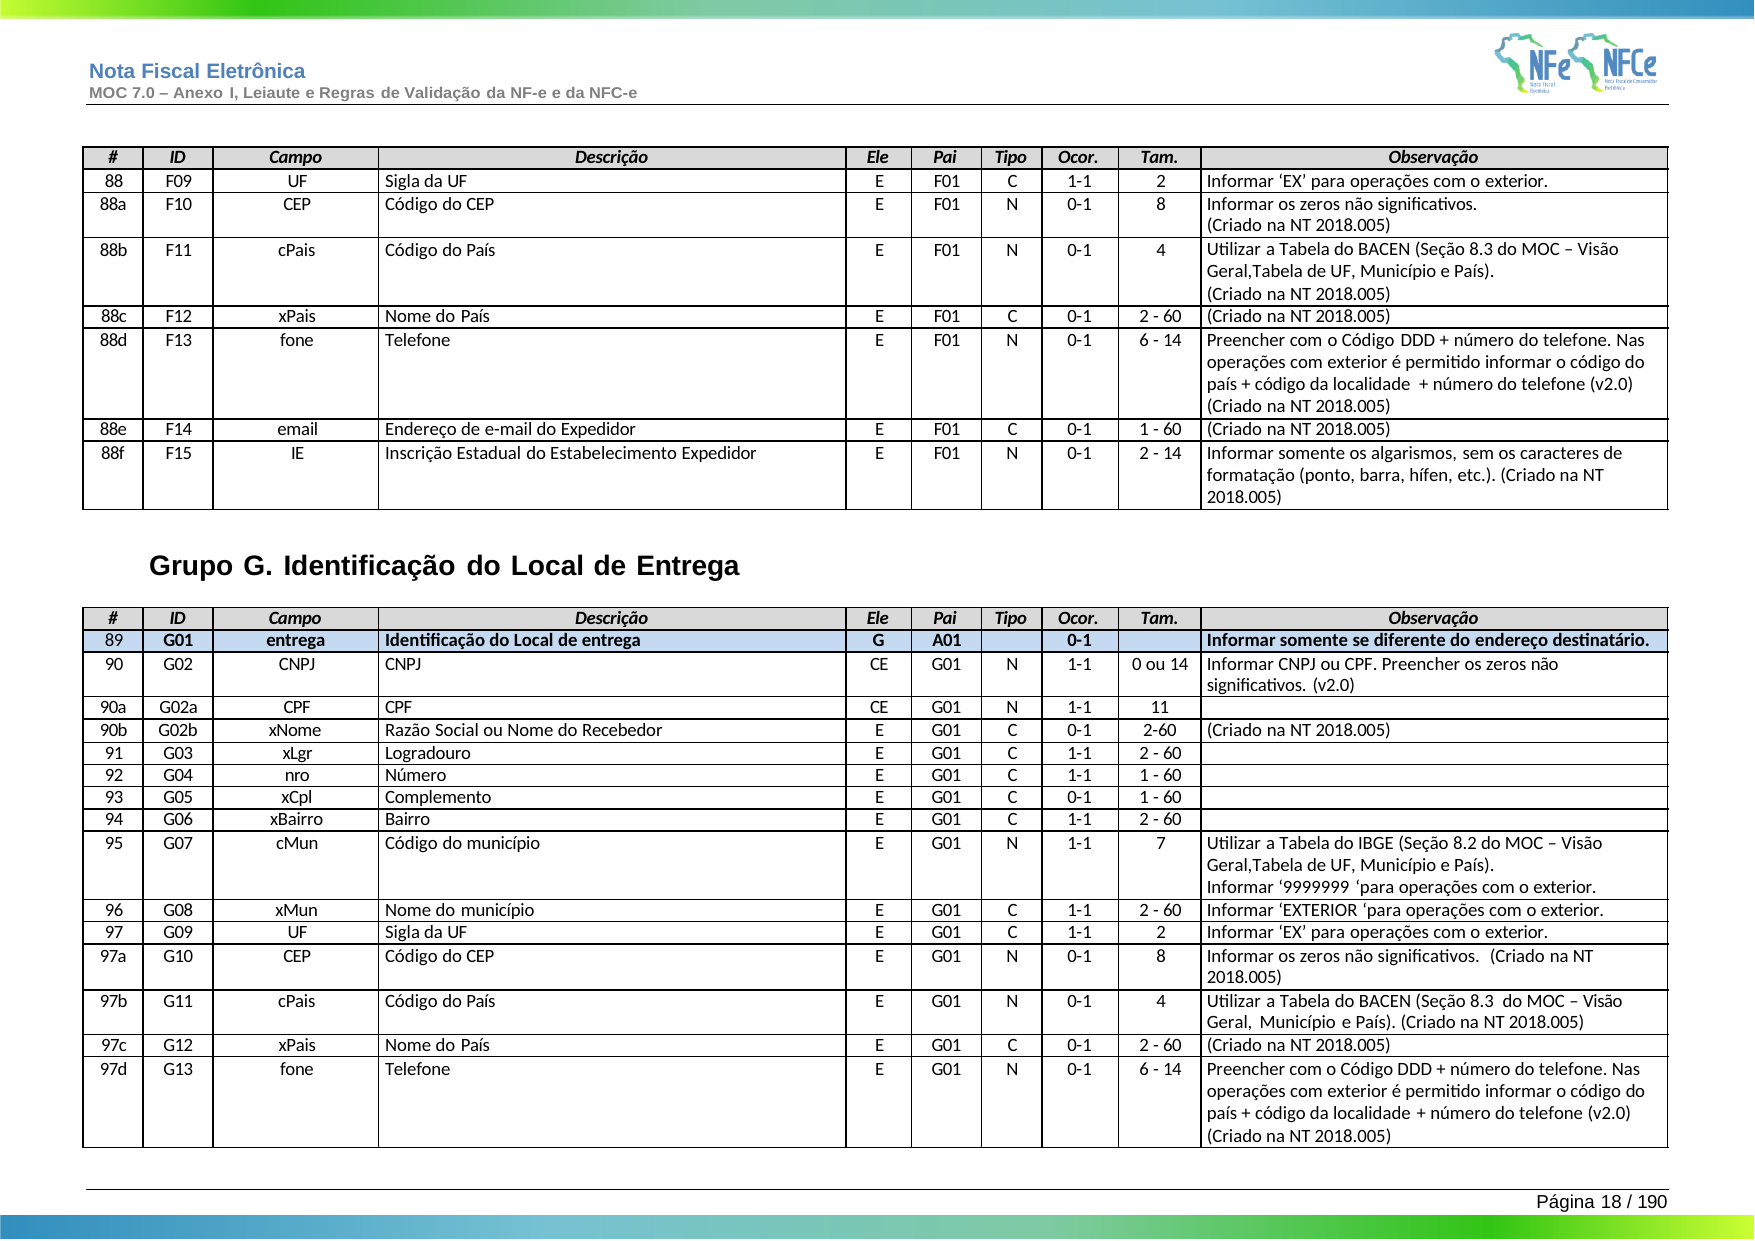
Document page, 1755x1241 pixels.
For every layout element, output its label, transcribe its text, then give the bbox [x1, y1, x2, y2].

table_cell 0-1 [1043, 631, 1118, 651]
table_header Ele [847, 608, 911, 629]
table_cell G01 [912, 945, 981, 989]
table_cell Informar somente os algarismos, sem os caracteres de formatação (ponto, barra, hífen, etc.). (Criado na NT 2018.005) [1202, 442, 1667, 509]
table_cell 88e [84, 420, 142, 440]
table_cell 0-1 [1043, 329, 1118, 418]
table_cell 97 [84, 922, 142, 943]
table_header ID [144, 608, 212, 629]
table_cell 2 - 60 [1119, 900, 1200, 921]
table_header Descrição [379, 148, 845, 168]
table_cell cPais [214, 238, 378, 305]
table_cell G01 [912, 922, 981, 943]
table_header Pai [912, 148, 981, 168]
table_cell Código do município [379, 832, 845, 898]
table_cell Inscrição Estadual do Estabelecimento Expedidor [379, 442, 845, 509]
table_cell N [982, 991, 1041, 1033]
table_cell xNome [214, 720, 378, 741]
table_cell xBairro [214, 810, 378, 830]
table_cell (Criado na NT 2018.005) [1202, 307, 1667, 327]
table_cell cPais [214, 991, 378, 1033]
table_header Ocor. [1043, 148, 1118, 168]
table_cell Utilizar a Tabela do BACEN (Seção 8.3 do MOC – Visão Geral,Tabela de UF, Município e País). (Criado na NT 2018.005) [1202, 238, 1667, 305]
table_cell G01 [144, 631, 212, 651]
table_cell E [847, 442, 911, 509]
table_cell C [982, 787, 1041, 808]
table_cell E [847, 307, 911, 327]
table_cell E [847, 720, 911, 741]
table_cell 1 - 60 [1119, 765, 1200, 786]
table_cell 1-1 [1043, 900, 1118, 921]
table_cell [1202, 810, 1667, 830]
table_cell 8 [1119, 193, 1200, 236]
table_cell 0-1 [1043, 193, 1118, 236]
table_cell Informar ‘EX’ para operações com o exterior. [1202, 922, 1667, 943]
table_cell Endereço de e-mail do Expedidor [379, 420, 845, 440]
table_cell entrega [214, 631, 378, 651]
table_cell 97c [84, 1035, 142, 1056]
table_cell G04 [144, 765, 212, 786]
table_cell 88 [84, 170, 142, 192]
table_cell [1202, 743, 1667, 764]
table_cell C [982, 420, 1041, 440]
table_cell 0-1 [1043, 1035, 1118, 1056]
table_cell 89 [84, 631, 142, 651]
table_cell G02a [144, 697, 212, 718]
table_cell 2 - 14 [1119, 442, 1200, 509]
table_cell 1-1 [1043, 653, 1118, 696]
table_header Observação [1202, 608, 1667, 629]
table_cell 0-1 [1043, 442, 1118, 509]
table_cell Informar ‘EX’ para operações com o exterior. [1202, 170, 1667, 192]
table_cell G01 [912, 832, 981, 898]
table_header Descrição [379, 608, 845, 629]
table_cell C [982, 1035, 1041, 1056]
table_cell Identificação do Local de entrega [379, 631, 845, 651]
table_cell 0-1 [1043, 991, 1118, 1033]
table_cell F01 [912, 238, 981, 305]
table_cell G01 [912, 991, 981, 1033]
table_cell N [982, 1057, 1041, 1147]
table_cell G07 [144, 832, 212, 898]
table_cell xMun [214, 900, 378, 921]
table_cell C [982, 743, 1041, 764]
table_cell N [982, 442, 1041, 509]
table_cell G01 [912, 1057, 981, 1147]
table_cell 4 [1119, 238, 1200, 305]
table_cell G08 [144, 900, 212, 921]
table_cell Complemento [379, 787, 845, 808]
table_cell G13 [144, 1057, 212, 1147]
table_cell Código do País [379, 238, 845, 305]
table_cell C [982, 307, 1041, 327]
table_cell C [982, 810, 1041, 830]
table_cell Código do CEP [379, 945, 845, 989]
table_cell 7 [1119, 832, 1200, 898]
table_cell 0 ou 14 [1119, 653, 1200, 696]
table_cell F15 [144, 442, 212, 509]
table_cell Bairro [379, 810, 845, 830]
table_cell 93 [84, 787, 142, 808]
table_cell G06 [144, 810, 212, 830]
table_cell [1202, 697, 1667, 718]
table_cell E [847, 329, 911, 418]
table_cell Utilizar a Tabela do IBGE (Seção 8.2 do MOC – Visão Geral,Tabela de UF, Município e País). Informar ‘9999999 ‘para operações com o exterior. [1202, 832, 1667, 898]
table_cell E [847, 170, 911, 192]
table_cell N [982, 945, 1041, 989]
table_cell 90b [84, 720, 142, 741]
table_cell Logradouro [379, 743, 845, 764]
table_cell CPF [214, 697, 378, 718]
table_header Observação [1202, 148, 1667, 168]
table_cell 11 [1119, 697, 1200, 718]
table_header Tipo [982, 148, 1041, 168]
table_cell G01 [912, 720, 981, 741]
table_cell xPais [214, 1035, 378, 1056]
table_cell 1-1 [1043, 743, 1118, 764]
table_cell F09 [144, 170, 212, 192]
table_cell 2-60 [1119, 720, 1200, 741]
table_cell 97b [84, 991, 142, 1033]
table_cell CE [847, 697, 911, 718]
table_cell 1-1 [1043, 922, 1118, 943]
table_cell C [982, 900, 1041, 921]
table_header Pai [912, 608, 981, 629]
table_cell (Criado na NT 2018.005) [1202, 1035, 1667, 1056]
table_cell F01 [912, 442, 981, 509]
table_cell Informar os zeros não significativos. (Criado na NT 2018.005) [1202, 945, 1667, 989]
table_cell F14 [144, 420, 212, 440]
table_cell E [847, 1057, 911, 1147]
table_cell G [847, 631, 911, 651]
table_cell N [982, 832, 1041, 898]
table_header ID [144, 148, 212, 168]
table_cell Nome do País [379, 1035, 845, 1056]
table_cell F01 [912, 420, 981, 440]
table_cell E [847, 991, 911, 1033]
table_cell Código do País [379, 991, 845, 1033]
table_cell 2 [1119, 170, 1200, 192]
table_cell 88a [84, 193, 142, 236]
table_cell 6 - 14 [1119, 1057, 1200, 1147]
table_cell xCpl [214, 787, 378, 808]
table_header Ele [847, 148, 911, 168]
table_cell F01 [912, 307, 981, 327]
table_cell [1119, 631, 1200, 651]
table_cell CEP [214, 945, 378, 989]
table_header Campo [214, 148, 378, 168]
table_cell 1-1 [1043, 170, 1118, 192]
table_cell Telefone [379, 1057, 845, 1147]
table_cell G09 [144, 922, 212, 943]
table_header Tam. [1119, 608, 1200, 629]
table_cell 2 - 60 [1119, 810, 1200, 830]
table_cell 4 [1119, 991, 1200, 1033]
table_cell 92 [84, 765, 142, 786]
table_cell fone [214, 329, 378, 418]
table_cell 1-1 [1043, 697, 1118, 718]
table_cell email [214, 420, 378, 440]
table_cell 94 [84, 810, 142, 830]
table_cell 0-1 [1043, 1057, 1118, 1147]
table_cell xPais [214, 307, 378, 327]
table_cell E [847, 810, 911, 830]
table_cell 97d [84, 1057, 142, 1147]
table_cell IE [214, 442, 378, 509]
table_cell G01 [912, 810, 981, 830]
table_cell 2 - 60 [1119, 743, 1200, 764]
table_cell E [847, 787, 911, 808]
table_cell [1202, 787, 1667, 808]
table_cell 1 - 60 [1119, 787, 1200, 808]
table_cell 96 [84, 900, 142, 921]
table_cell Sigla da UF [379, 170, 845, 192]
table_cell G01 [912, 765, 981, 786]
table_cell 1-1 [1043, 765, 1118, 786]
table_cell G01 [912, 787, 981, 808]
table_cell E [847, 900, 911, 921]
table_cell Preencher com o Código DDD + número do telefone. Nas operações com exterior é permitido informar o código do país + código da localidade + número do telefone (v2.0) (Criado na NT 2018.005) [1202, 329, 1667, 418]
table_cell G01 [912, 697, 981, 718]
table_cell Informar os zeros não significativos. (Criado na NT 2018.005) [1202, 193, 1667, 236]
table_cell E [847, 743, 911, 764]
table_cell N [982, 653, 1041, 696]
table_cell 1 - 60 [1119, 420, 1200, 440]
table_cell CEP [214, 193, 378, 236]
table_cell E [847, 193, 911, 236]
table_header Ocor. [1043, 608, 1118, 629]
table_cell A01 [912, 631, 981, 651]
table_cell 0-1 [1043, 238, 1118, 305]
table_cell F10 [144, 193, 212, 236]
table_cell 2 [1119, 922, 1200, 943]
table_cell 0-1 [1043, 307, 1118, 327]
table_header # [84, 608, 142, 629]
table_cell (Criado na NT 2018.005) [1202, 420, 1667, 440]
table_cell C [982, 720, 1041, 741]
table_cell CNPJ [214, 653, 378, 696]
table_cell CE [847, 653, 911, 696]
table_cell 1-1 [1043, 832, 1118, 898]
table_cell [982, 631, 1041, 651]
table_header # [84, 148, 142, 168]
table_cell Razão Social ou Nome do Recebedor [379, 720, 845, 741]
table_cell N [982, 238, 1041, 305]
table_cell F11 [144, 238, 212, 305]
table_cell G11 [144, 991, 212, 1033]
table_cell 2 - 60 [1119, 1035, 1200, 1056]
table_cell Preencher com o Código DDD + número do telefone. Nas operações com exterior é permitido informar o código do país + código da localidade + número do telefone (v2.0) (Criado na NT 2018.005) [1202, 1057, 1667, 1147]
table_cell 91 [84, 743, 142, 764]
table_cell 0-1 [1043, 720, 1118, 741]
table_cell F12 [144, 307, 212, 327]
table_cell C [982, 922, 1041, 943]
table_cell E [847, 420, 911, 440]
table_cell Sigla da UF [379, 922, 845, 943]
table_cell Informar CNPJ ou CPF. Preencher os zeros não significativos. (v2.0) [1202, 653, 1667, 696]
table_cell Informar ‘EXTERIOR ‘para operações com o exterior. [1202, 900, 1667, 921]
table_cell G02 [144, 653, 212, 696]
table_cell E [847, 922, 911, 943]
table_cell 1-1 [1043, 810, 1118, 830]
table_cell UF [214, 170, 378, 192]
table_cell G01 [912, 653, 981, 696]
table_cell F01 [912, 170, 981, 192]
table_cell 88f [84, 442, 142, 509]
table_cell N [982, 193, 1041, 236]
table_cell cMun [214, 832, 378, 898]
table_cell E [847, 1035, 911, 1056]
table_cell G01 [912, 1035, 981, 1056]
table_header Campo [214, 608, 378, 629]
table_cell G01 [912, 743, 981, 764]
table_cell N [982, 697, 1041, 718]
table_cell Número [379, 765, 845, 786]
table_cell 8 [1119, 945, 1200, 989]
table_header Tipo [982, 608, 1041, 629]
table_cell 88d [84, 329, 142, 418]
table_cell 0-1 [1043, 945, 1118, 989]
table_cell 88b [84, 238, 142, 305]
table_cell Telefone [379, 329, 845, 418]
table_cell Utilizar a Tabela do BACEN (Seção 8.3 do MOC – Visão Geral, Município e País). (Criado na NT 2018.005) [1202, 991, 1667, 1033]
table_cell 97a [84, 945, 142, 989]
table_cell E [847, 765, 911, 786]
table_cell E [847, 238, 911, 305]
table_cell E [847, 945, 911, 989]
table_cell nro [214, 765, 378, 786]
table_cell G12 [144, 1035, 212, 1056]
table_cell F01 [912, 193, 981, 236]
table_cell [1202, 765, 1667, 786]
table_cell 2 - 60 [1119, 307, 1200, 327]
table_cell Código do CEP [379, 193, 845, 236]
table_cell G02b [144, 720, 212, 741]
table_cell F13 [144, 329, 212, 418]
table_cell 0-1 [1043, 420, 1118, 440]
table_cell Informar somente se diferente do endereço destinatário. [1202, 631, 1667, 651]
table_cell G10 [144, 945, 212, 989]
table_cell 88c [84, 307, 142, 327]
table_cell C [982, 170, 1041, 192]
table_cell UF [214, 922, 378, 943]
table_cell E [847, 832, 911, 898]
table_cell CPF [379, 697, 845, 718]
subtitle Grupo G. Identificação do Local de Entrega [149, 549, 1708, 581]
table_cell xLgr [214, 743, 378, 764]
table_cell C [982, 765, 1041, 786]
table_cell G03 [144, 743, 212, 764]
table_cell 0-1 [1043, 787, 1118, 808]
table_header Tam. [1119, 148, 1200, 168]
table_cell Nome do município [379, 900, 845, 921]
table_cell CNPJ [379, 653, 845, 696]
table_cell N [982, 329, 1041, 418]
table_cell (Criado na NT 2018.005) [1202, 720, 1667, 741]
table_cell fone [214, 1057, 378, 1147]
table_cell 6 - 14 [1119, 329, 1200, 418]
table_cell Nome do País [379, 307, 845, 327]
table_cell 95 [84, 832, 142, 898]
table_cell 90a [84, 697, 142, 718]
table_cell G05 [144, 787, 212, 808]
table_cell F01 [912, 329, 981, 418]
table_cell G01 [912, 900, 981, 921]
table_cell 90 [84, 653, 142, 696]
